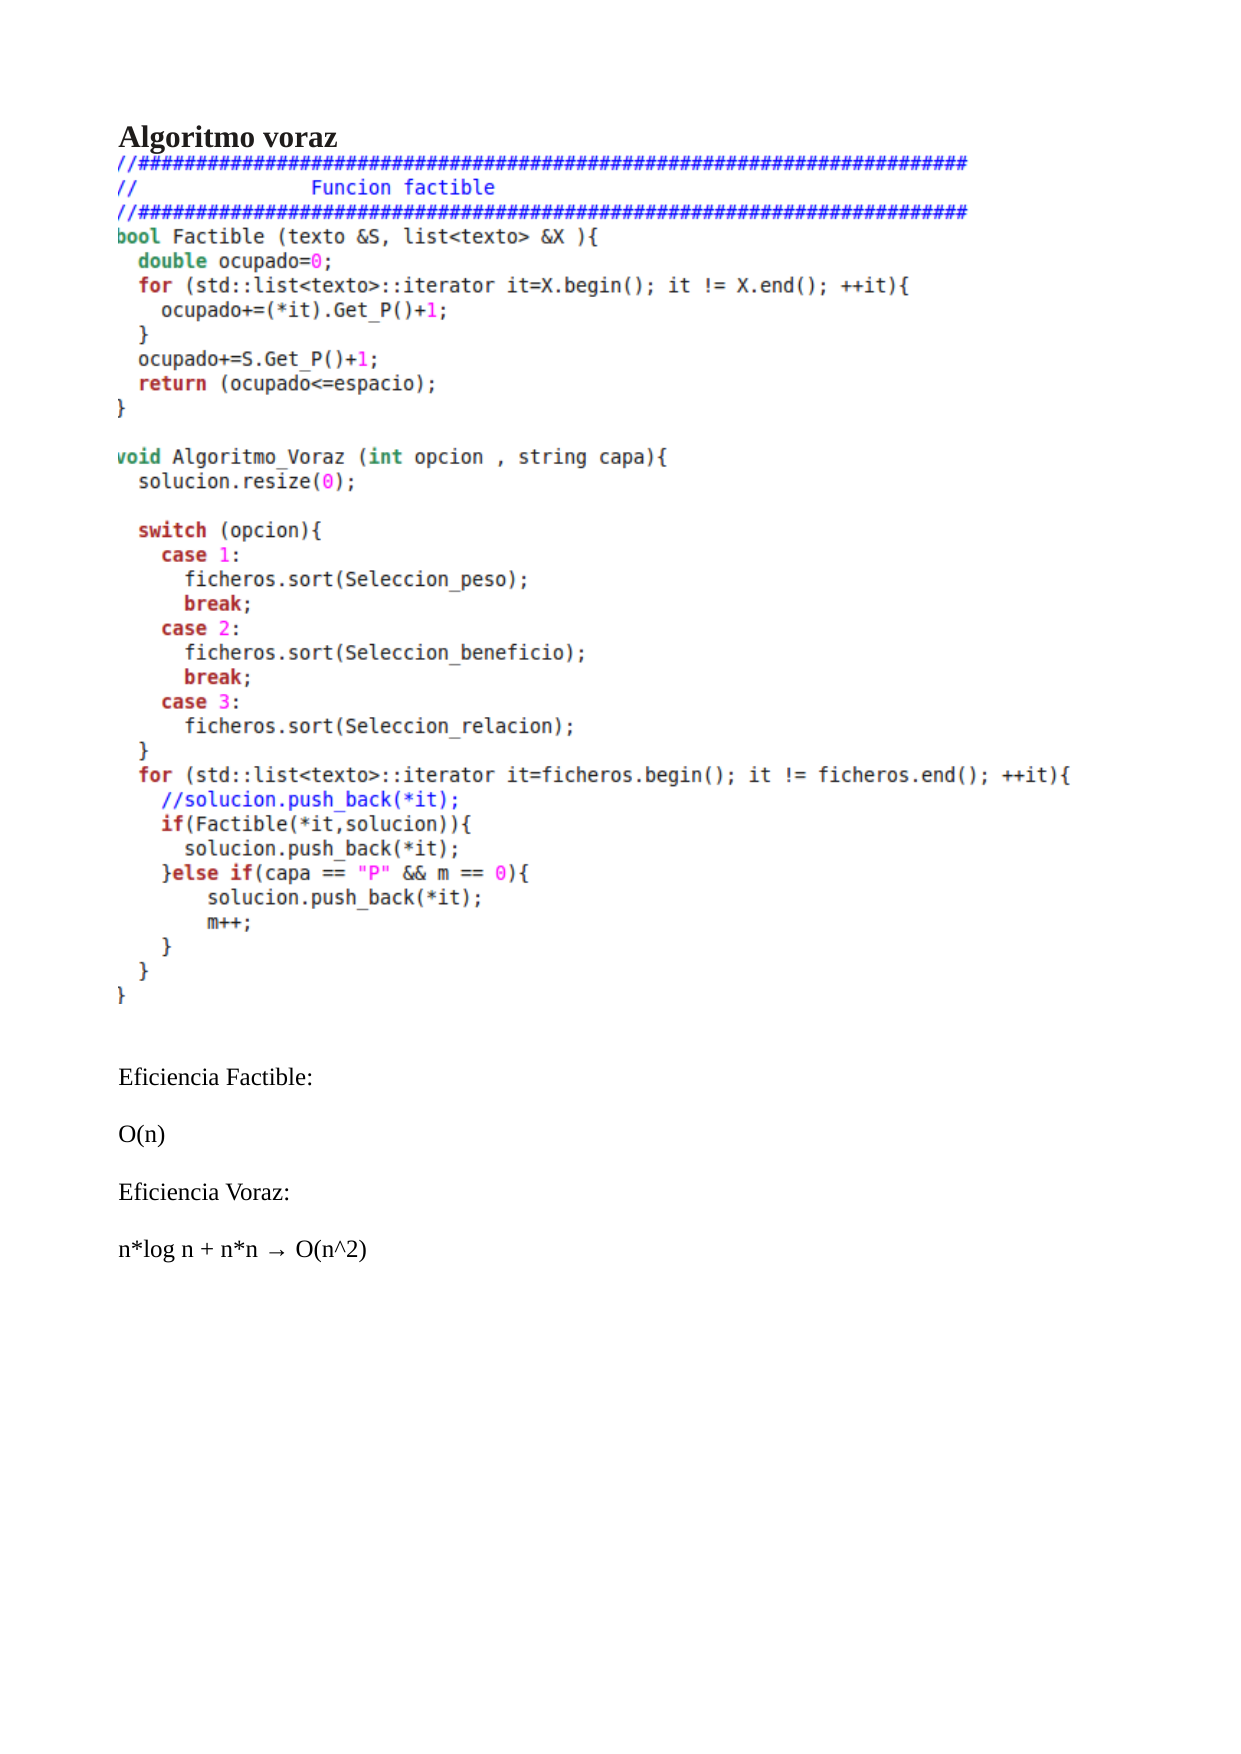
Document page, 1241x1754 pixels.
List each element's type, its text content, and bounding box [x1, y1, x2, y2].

text Eficiencia Factible: [118, 1062, 1122, 1090]
picture [118, 154, 1123, 1004]
text Eficiencia Voraz: [118, 1177, 1122, 1205]
text Algoritmo voraz [118, 118, 1122, 154]
text n*log n + n*n → O(n^2) [118, 1234, 1122, 1263]
text O(n) [118, 1119, 1122, 1148]
